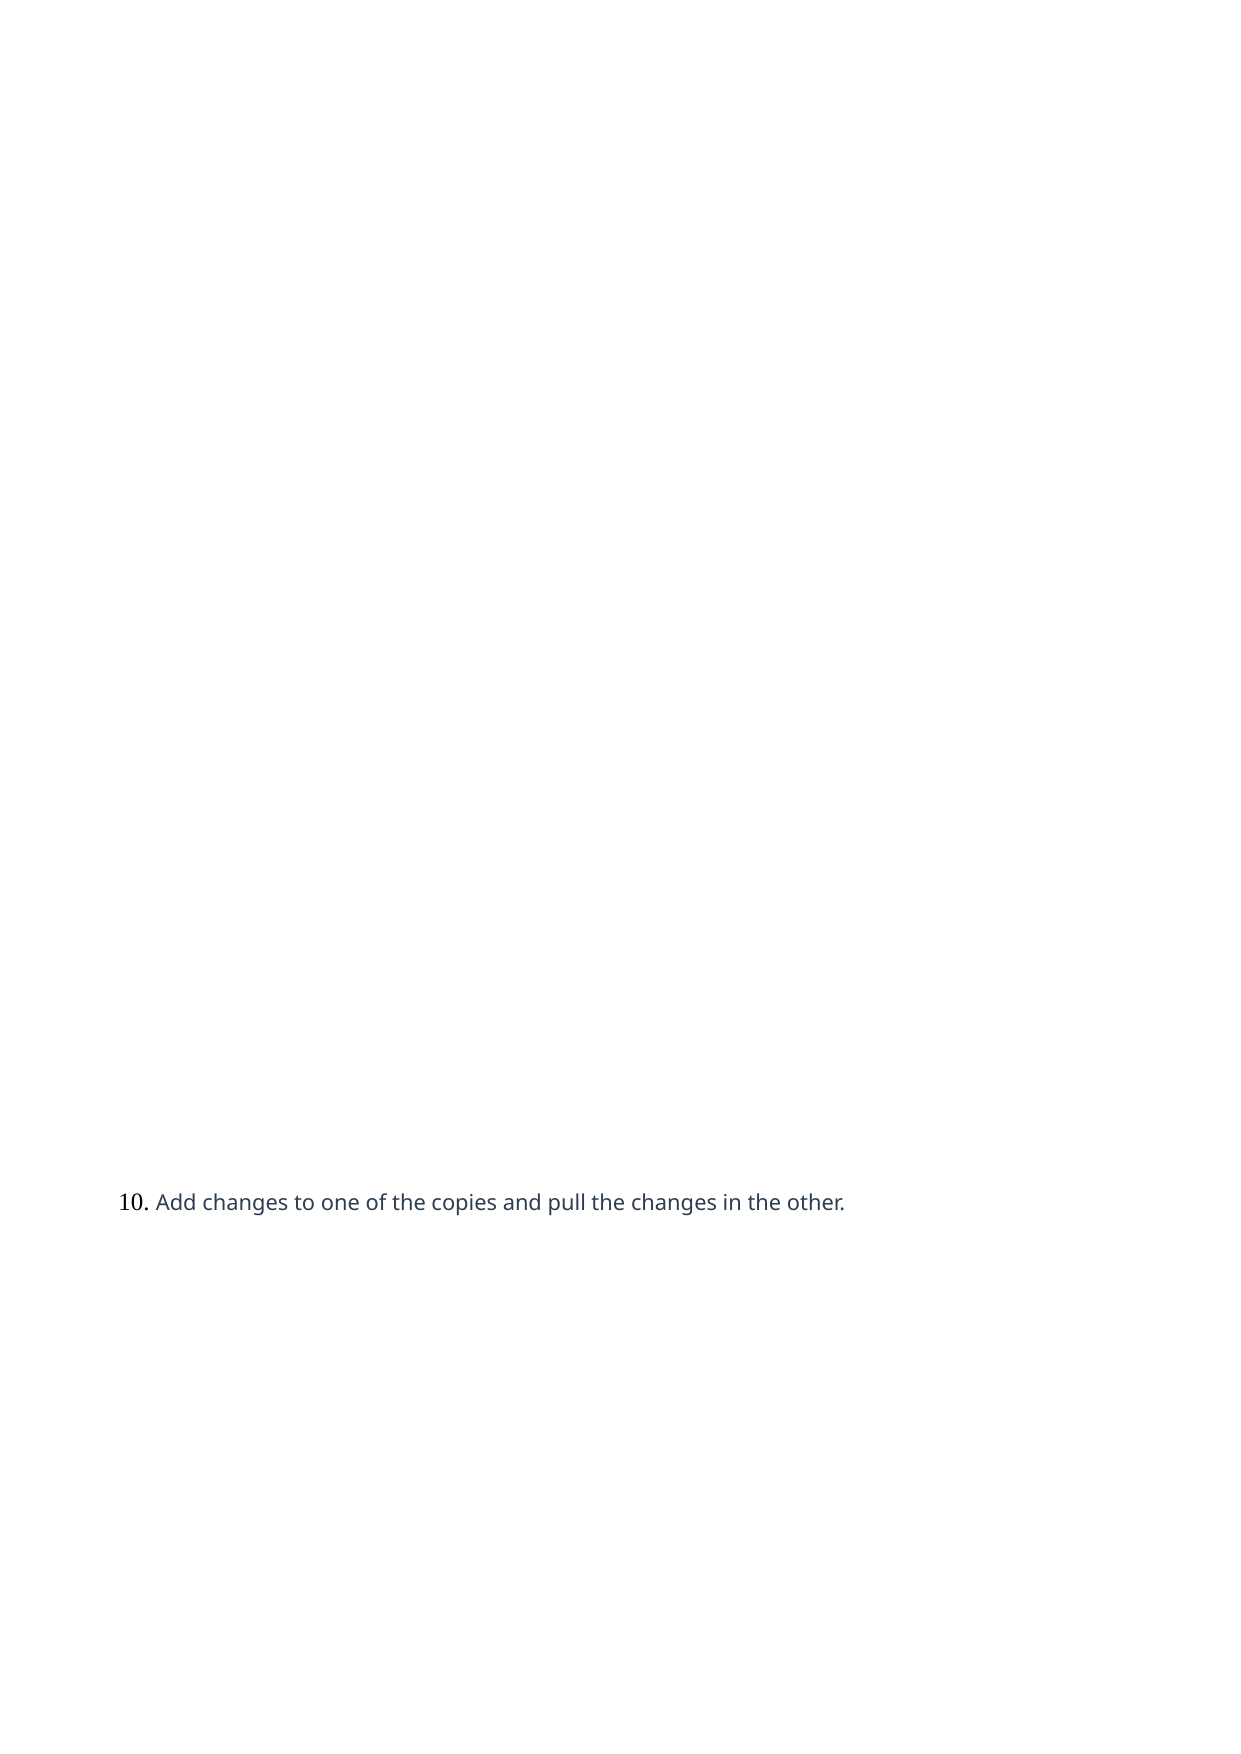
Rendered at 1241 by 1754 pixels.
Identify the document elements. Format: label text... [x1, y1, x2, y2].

text 10. Add changes to one of the copies and pull the changes in the other. [118, 1187, 1122, 1217]
